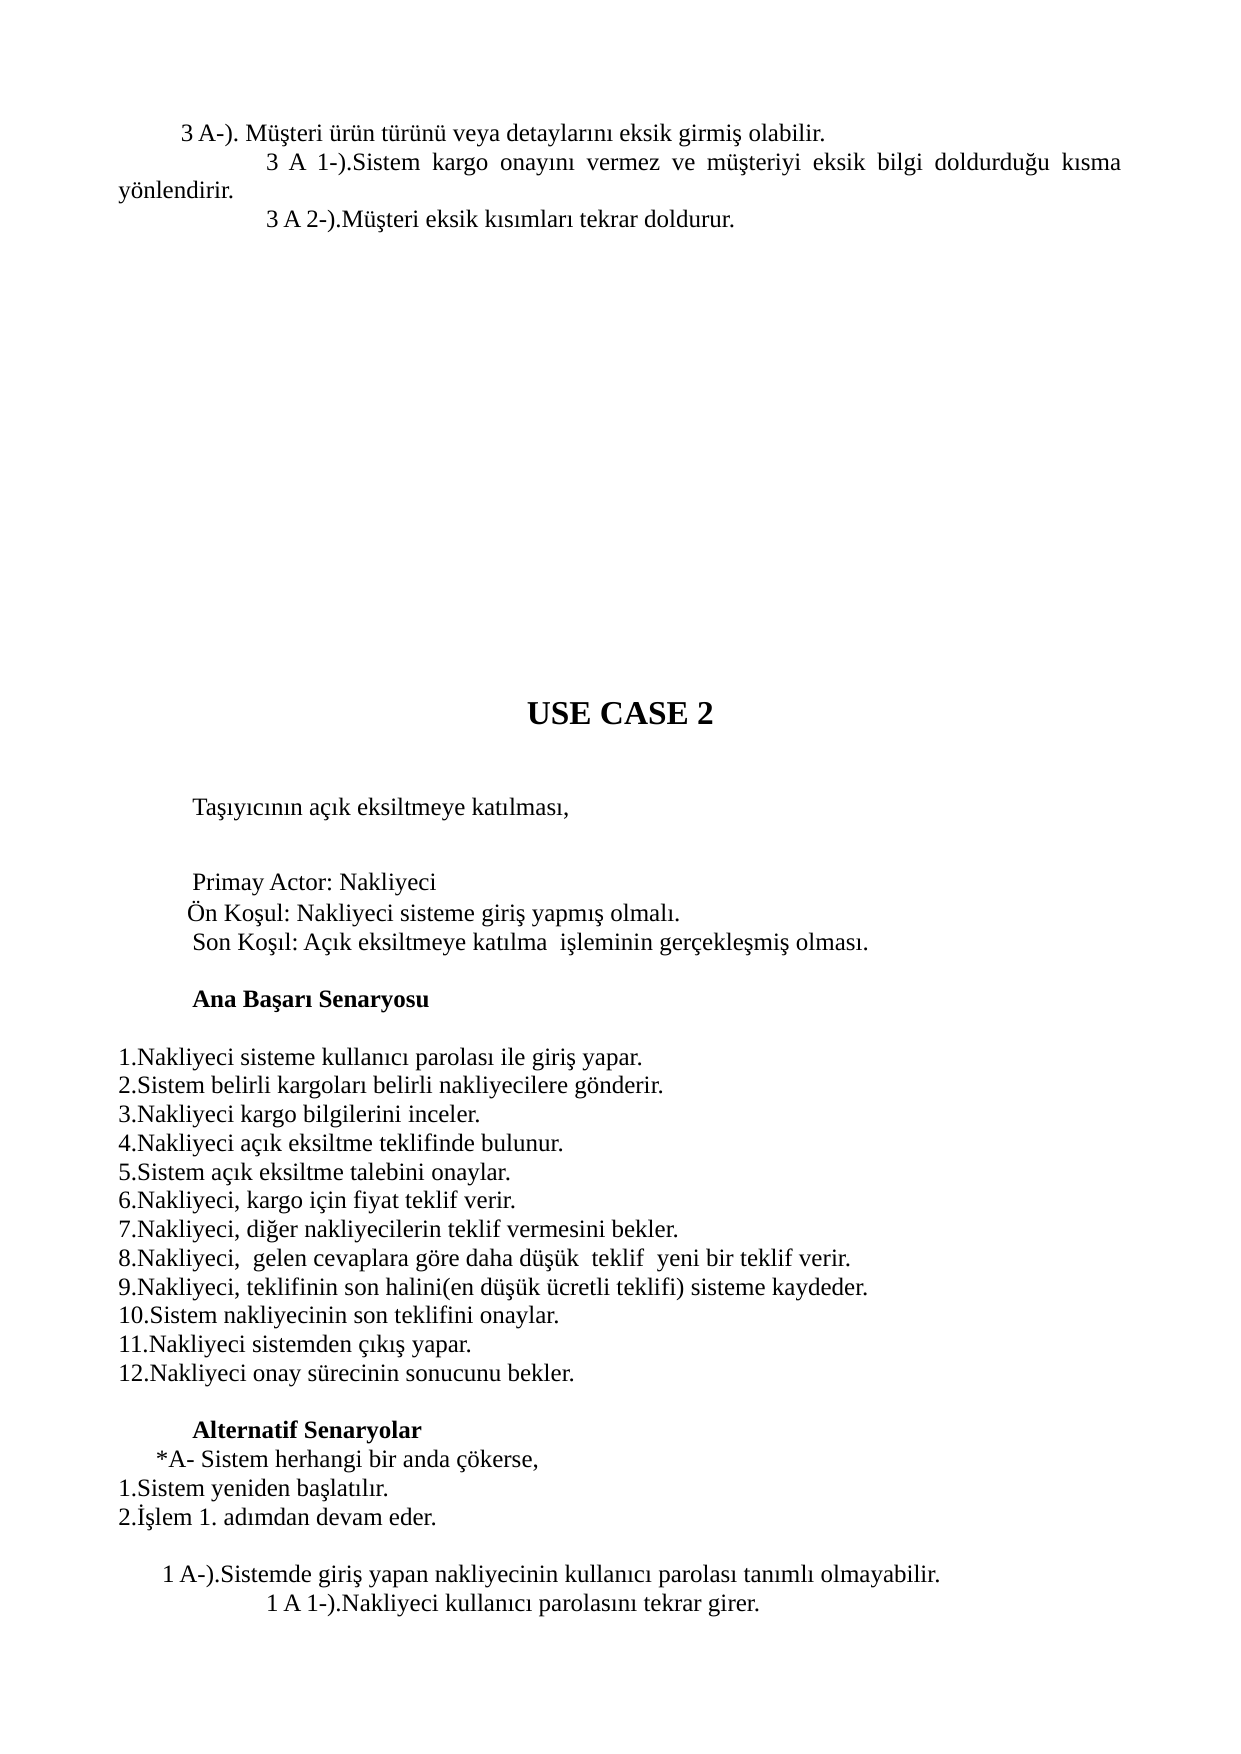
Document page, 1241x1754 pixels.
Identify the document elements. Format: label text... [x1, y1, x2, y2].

list Nakliyeci açık eksiltme teklifinde bulunur. [118, 1128, 1122, 1157]
list Nakliyeci kargo bilgilerini inceler. [118, 1099, 1122, 1128]
list İşlem 1. adımdan devam eder. [118, 1502, 1122, 1530]
list Sistem yeniden başlatılır. [118, 1473, 1122, 1502]
text 3 A 1-).Sistem kargo onayını vermez ve müşteriyi eksik bilgi doldurduğu kısma yönlendirir. [118, 147, 1122, 204]
text 3 A-). Müşteri ürün türünü veya detaylarını eksik girmiş olabilir. [118, 118, 1122, 147]
text 1 A 1-).Nakliyeci kullanıcı parolasını tekrar girer. [118, 1588, 1122, 1617]
list Nakliyeci sisteme kullanıcı parolası ile giriş yapar. [118, 1042, 1122, 1070]
list Nakliyeci, teklifinin son halini(en düşük ücretli teklifi) sisteme kaydeder. [118, 1272, 1122, 1300]
text Alternatif Senaryolar [118, 1415, 1122, 1444]
text *A- Sistem herhangi bir anda çökerse, [118, 1444, 1122, 1473]
list Sistem nakliyecinin son teklifini onaylar. [118, 1300, 1122, 1329]
text Primay Actor: Nakliyeci [118, 859, 1122, 898]
list Nakliyeci sistemden çıkış yapar. [118, 1329, 1122, 1358]
text Ön Koşul: Nakliyeci sisteme giriş yapmış olmalı. [118, 898, 1122, 927]
list Sistem belirli kargoları belirli nakliyecilere gönderir. [118, 1070, 1122, 1099]
list Nakliyeci, diğer nakliyecilerin teklif vermesini bekler. [118, 1214, 1122, 1243]
list Nakliyeci, kargo için fiyat teklif verir. [118, 1185, 1122, 1214]
text 1 A-).Sistemde giriş yapan nakliyecinin kullanıcı parolası tanımlı olmayabilir. [118, 1559, 1122, 1588]
list Sistem açık eksiltme talebini onaylar. [118, 1157, 1122, 1185]
text Son Koşıl: Açık eksiltmeye katılma işleminin gerçekleşmiş olması. [118, 927, 1122, 955]
list Nakliyeci onay sürecinin sonucunu bekler. [118, 1358, 1122, 1387]
text Ana Başarı Senaryosu [118, 984, 1122, 1013]
text Taşıyıcının açık eksiltmeye katılması, [118, 792, 1122, 821]
list Nakliyeci, gelen cevaplara göre daha düşük teklif yeni bir teklif verir. [118, 1243, 1122, 1272]
text USE CASE 2 [118, 693, 1122, 731]
text 3 A 2-).Müşteri eksik kısımları tekrar doldurur. [118, 204, 1122, 233]
